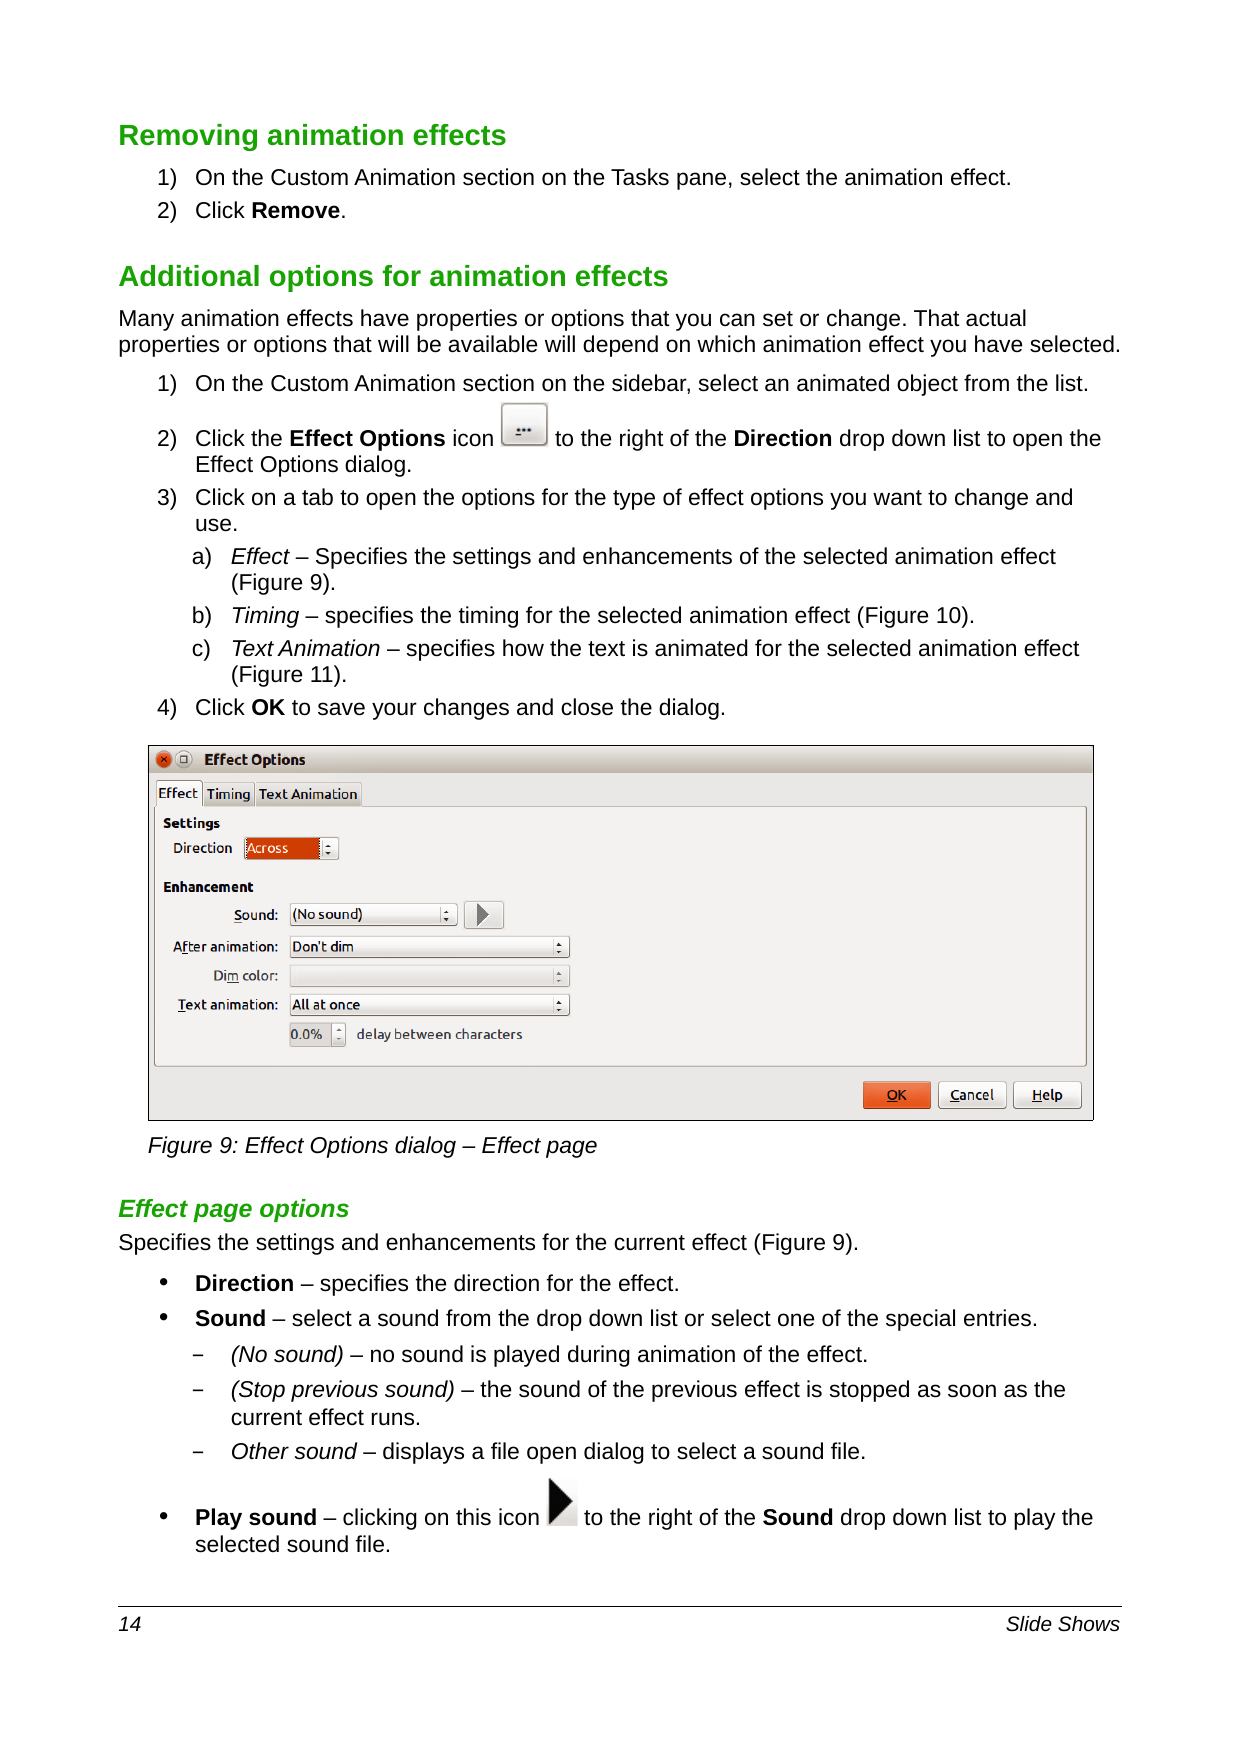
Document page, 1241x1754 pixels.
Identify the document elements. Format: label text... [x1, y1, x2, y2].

list On the Custom Animation section on the sidebar, select an animated object from the list. [177, 370, 1122, 396]
list Direction – specifies the direction for the effect. [156, 1268, 1122, 1297]
list On the Custom Animation section on the Tasks pane, select the animation effect. [177, 164, 1122, 190]
picture [149, 746, 1093, 1120]
subtitle Removing animation effects [118, 118, 1122, 152]
text Many animation effects have properties or options that you can set or change. That actual properties or options that will be available will depend on which animation effect you have selected. [118, 304, 1122, 357]
text Figure 9: Effect Options dialog – Effect page [148, 1132, 1093, 1159]
text Specifies the settings and enhancements for the current effect (Figure 9). [118, 1229, 1122, 1256]
picture [500, 402, 549, 447]
list Click the Effect Options icon to the right of the Direction drop down list to open the Effect Options dialog. [177, 402, 1122, 478]
picture [546, 1477, 578, 1526]
list Effect – Specifies the settings and enhancements of the selected animation effect (Figure 9). [192, 543, 1122, 596]
subtitle Additional options for animation effects [118, 258, 1122, 292]
subtitle Effect page options [118, 1194, 1122, 1223]
list Click on a tab to open the options for the type of effect options you want to change and use. [177, 484, 1122, 537]
list (Stop previous sound) – the sound of the previous effect is stopped as soon as the current effect runs. [192, 1374, 1122, 1430]
list Text Animation – specifies how the text is animated for the selected animation effect (Figure 11). [192, 634, 1122, 687]
list Click OK to save your changes and close the dialog. [177, 693, 1122, 720]
list (No sound) – no sound is played during animation of the effect. [192, 1339, 1122, 1368]
list Timing – specifies the timing for the selected animation effect (Figure 10). [192, 602, 1122, 628]
list Other sound – displays a file open dialog to select a sound file. [192, 1436, 1122, 1465]
list Sound – select a sound from the drop down list or select one of the special entries. [156, 1304, 1122, 1333]
list Play sound – clicking on this icon to the right of the Sound drop down list to play the selected sound file. [156, 1478, 1122, 1557]
list Click Remove. [177, 197, 1122, 223]
